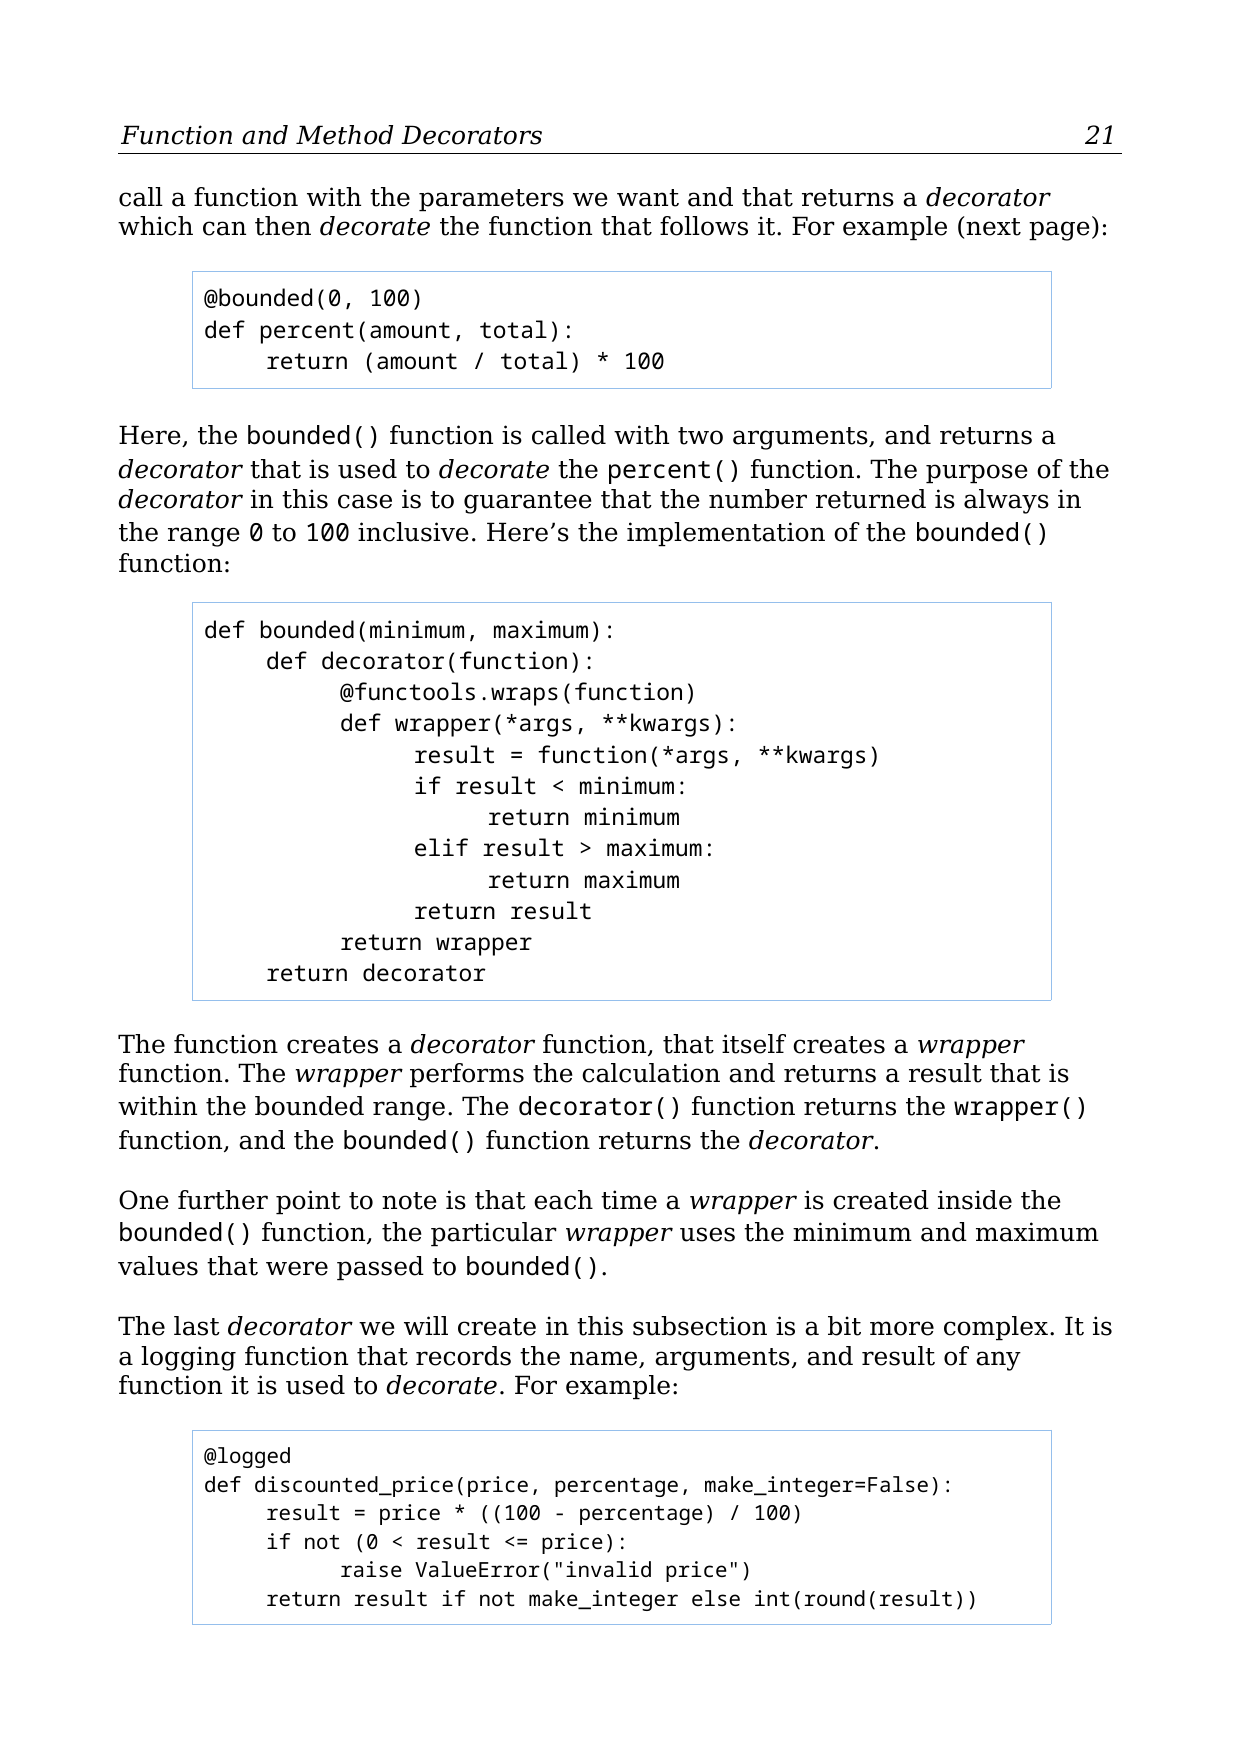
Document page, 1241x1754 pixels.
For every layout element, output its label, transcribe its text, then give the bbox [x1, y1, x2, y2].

text return maximum [193, 852, 1051, 883]
text result = function(*args, **kwargs) [193, 727, 1051, 758]
text return minimum [193, 789, 1051, 820]
text def percent(amount, total): [193, 302, 1051, 333]
text One further point to note is that each time a wrapper is created inside the bounded() function, the particular wrapper uses the minimum and maximum values that were passed to bounded(). [118, 1186, 1122, 1283]
text call a function with the parameters we want and that returns a decorator which can then decorate the function that follows it. For example (next page): [118, 183, 1122, 241]
text The last decorator we will create in this subsection is a bit more complex. It is a logging function that records the name, arguments, and result of any function it is used to decorate. For example: [118, 1313, 1122, 1400]
text return result [193, 883, 1051, 914]
text @logged [193, 1431, 1051, 1458]
text def wrapper(*args, **kwargs): [193, 695, 1051, 727]
text if not (0 < result <= price): [193, 1515, 1051, 1543]
text def bounded(minimum, maximum): [193, 603, 1051, 633]
text def decorator(function): [193, 633, 1051, 664]
text if result < minimum: [193, 758, 1051, 789]
text @functools.wraps(function) [193, 664, 1051, 695]
text return wrapper [193, 914, 1051, 945]
text raise ValueError("invalid price") [193, 1543, 1051, 1572]
text @bounded(0, 100) [193, 272, 1051, 302]
text result = price * ((100 - percentage) / 100) [193, 1486, 1051, 1515]
text return result if not make_integer else int(round(result)) [193, 1572, 1051, 1624]
text return decorator [193, 945, 1051, 1000]
text The function creates a decorator function, that itself creates a wrapper function. The wrapper performs the calculation and returns a result that is within the bounded range. The decorator() function returns the wrapper() function, and the bounded() function returns the decorator. [118, 1030, 1122, 1156]
text elif result > maximum: [193, 820, 1051, 852]
text return (amount / total) * 100 [193, 333, 1051, 388]
text def discounted_price(price, percentage, make_integer=False): [193, 1458, 1051, 1486]
text Here, the bounded() function is called with two arguments, and returns a decorator that is used to decorate the percent() function. The purpose of the decorator in this case is to guarantee that the number returned is always in the range 0 to 100 inclusive. Here’s the implementation of the bounded() function: [118, 417, 1122, 578]
